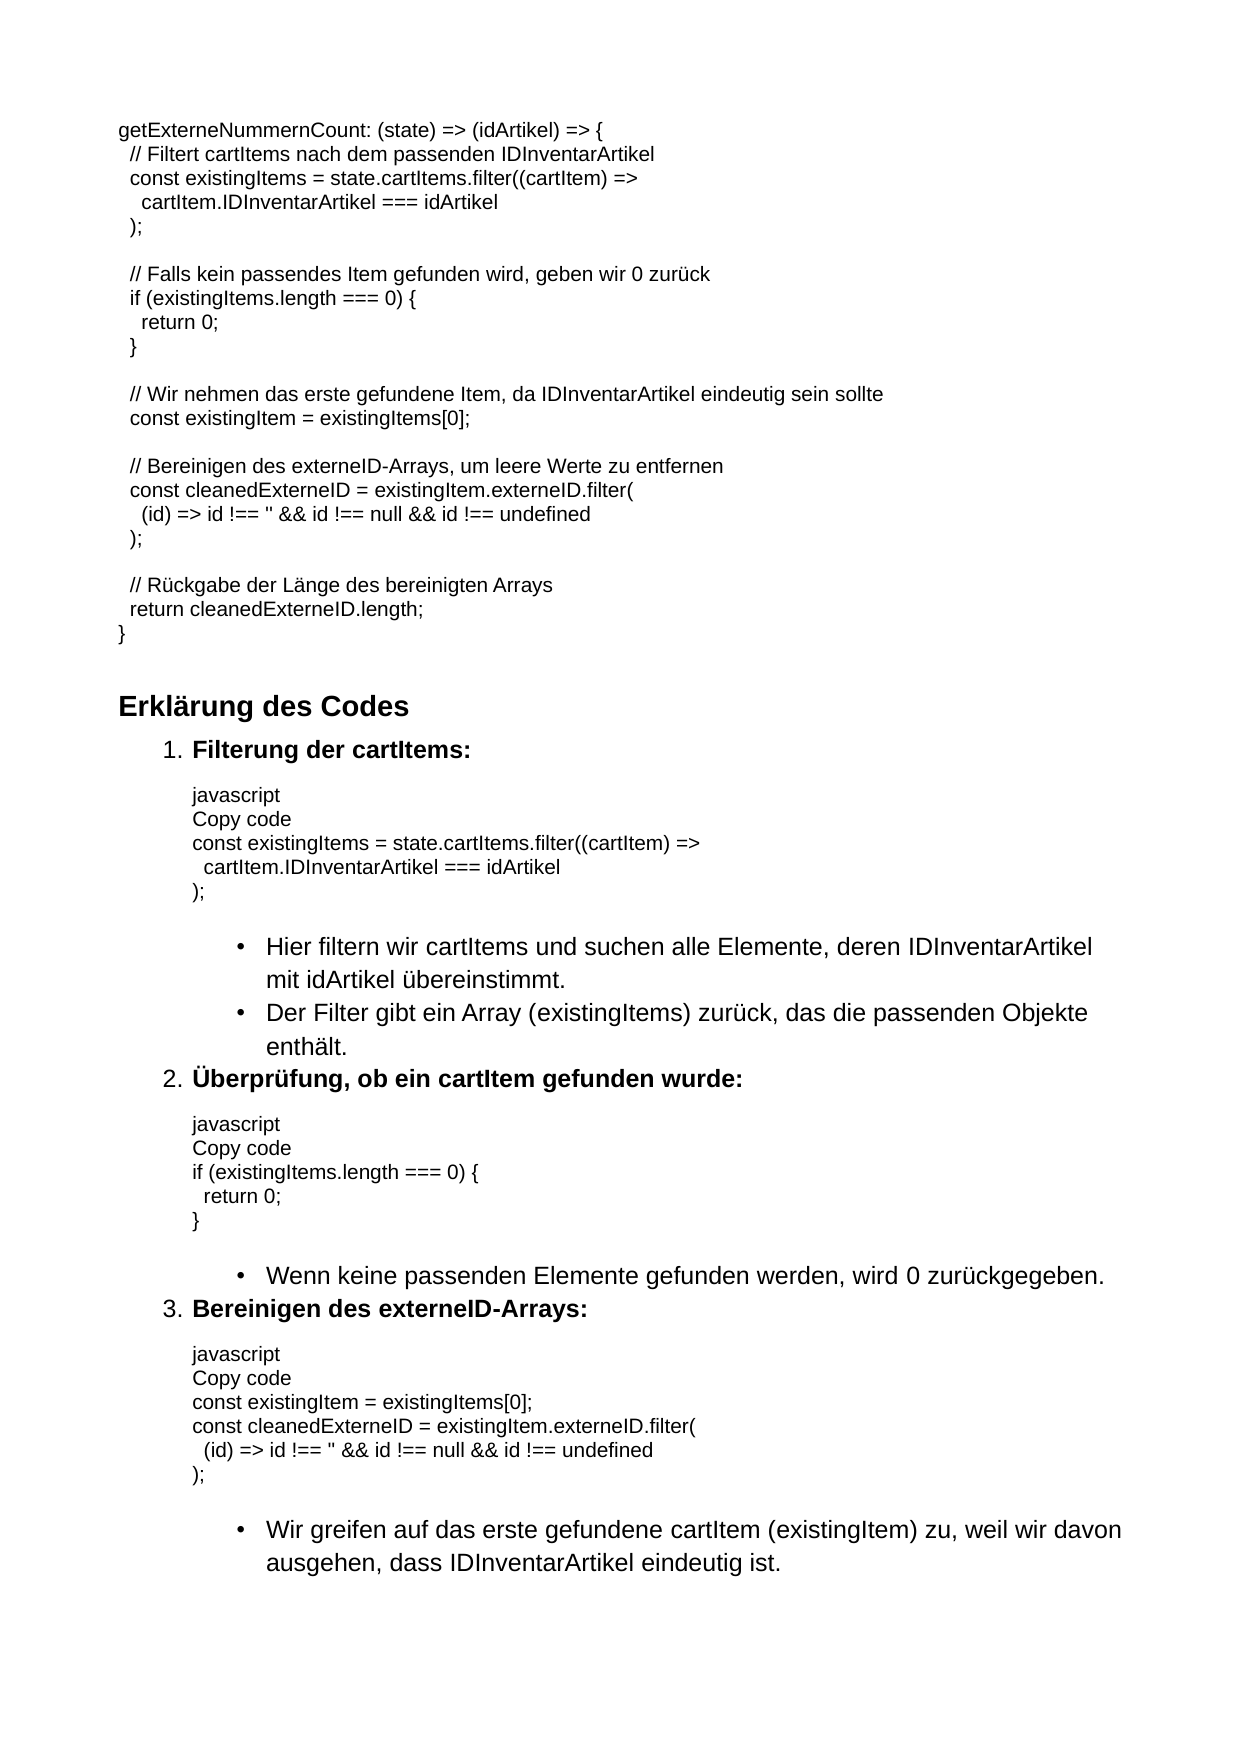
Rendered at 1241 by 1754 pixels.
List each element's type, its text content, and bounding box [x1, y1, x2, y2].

list cartItem.IDInventarArtikel === idArtikel [162, 855, 1122, 879]
list } [162, 1208, 1122, 1232]
text // Filtert cartItems nach dem passenden IDInventarArtikel [118, 142, 1122, 166]
subtitle Erklärung des Codes [118, 689, 1122, 723]
text // Bereinigen des externeID-Arrays, um leere Werte zu entfernen [118, 453, 1122, 477]
text return cleanedExterneID.length; [118, 597, 1122, 621]
list const cleanedExterneID = existingItem.externeID.filter( [162, 1414, 1122, 1438]
text ); [118, 214, 1122, 238]
list Copy code [162, 1366, 1122, 1390]
text const cleanedExterneID = existingItem.externeID.filter( [118, 477, 1122, 501]
list ); [162, 1462, 1122, 1486]
list Copy code [162, 1136, 1122, 1160]
list if (existingItems.length === 0) { [162, 1160, 1122, 1184]
text // Wir nehmen das erste gefundene Item, da IDInventarArtikel eindeutig sein sollte [118, 382, 1122, 406]
text } [118, 621, 1122, 645]
text ); [118, 525, 1122, 549]
list return 0; [162, 1184, 1122, 1208]
text const existingItem = existingItems[0]; [118, 406, 1122, 429]
list (id) => id !== '' && id !== null && id !== undefined [162, 1438, 1122, 1462]
list Der Filter gibt ein Array (existingItems) zurück, das die passenden Objekte enthält. [236, 998, 1122, 1060]
list javascript [162, 783, 1122, 807]
list ); [162, 879, 1122, 903]
list javascript [162, 1342, 1122, 1366]
list javascript [162, 1112, 1122, 1136]
text if (existingItems.length === 0) { [118, 286, 1122, 310]
text // Falls kein passendes Item gefunden wird, geben wir 0 zurück [118, 262, 1122, 286]
list Überprüfung, ob ein cartItem gefunden wurde: [162, 1064, 1122, 1093]
list Bereinigen des externeID-Arrays: [162, 1294, 1122, 1323]
list const existingItems = state.cartItems.filter((cartItem) => [162, 831, 1122, 855]
list Copy code [162, 807, 1122, 831]
text } [118, 334, 1122, 358]
list Filterung der cartItems: [162, 735, 1122, 764]
list const existingItem = existingItems[0]; [162, 1390, 1122, 1414]
list Wenn keine passenden Elemente gefunden werden, wird 0 zurückgegeben. [236, 1261, 1122, 1290]
text getExterneNummernCount: (state) => (idArtikel) => { [118, 118, 1122, 142]
text cartItem.IDInventarArtikel === idArtikel [118, 190, 1122, 214]
text (id) => id !== '' && id !== null && id !== undefined [118, 501, 1122, 525]
text // Rückgabe der Länge des bereinigten Arrays [118, 573, 1122, 597]
text const existingItems = state.cartItems.filter((cartItem) => [118, 166, 1122, 190]
list Wir greifen auf das erste gefundene cartItem (existingItem) zu, weil wir davon ausgehen, dass IDInventarArtikel eindeutig ist. [236, 1515, 1122, 1577]
text return 0; [118, 310, 1122, 334]
list Hier filtern wir cartItems und suchen alle Elemente, deren IDInventarArtikel mit idArtikel übereinstimmt. [236, 932, 1122, 994]
